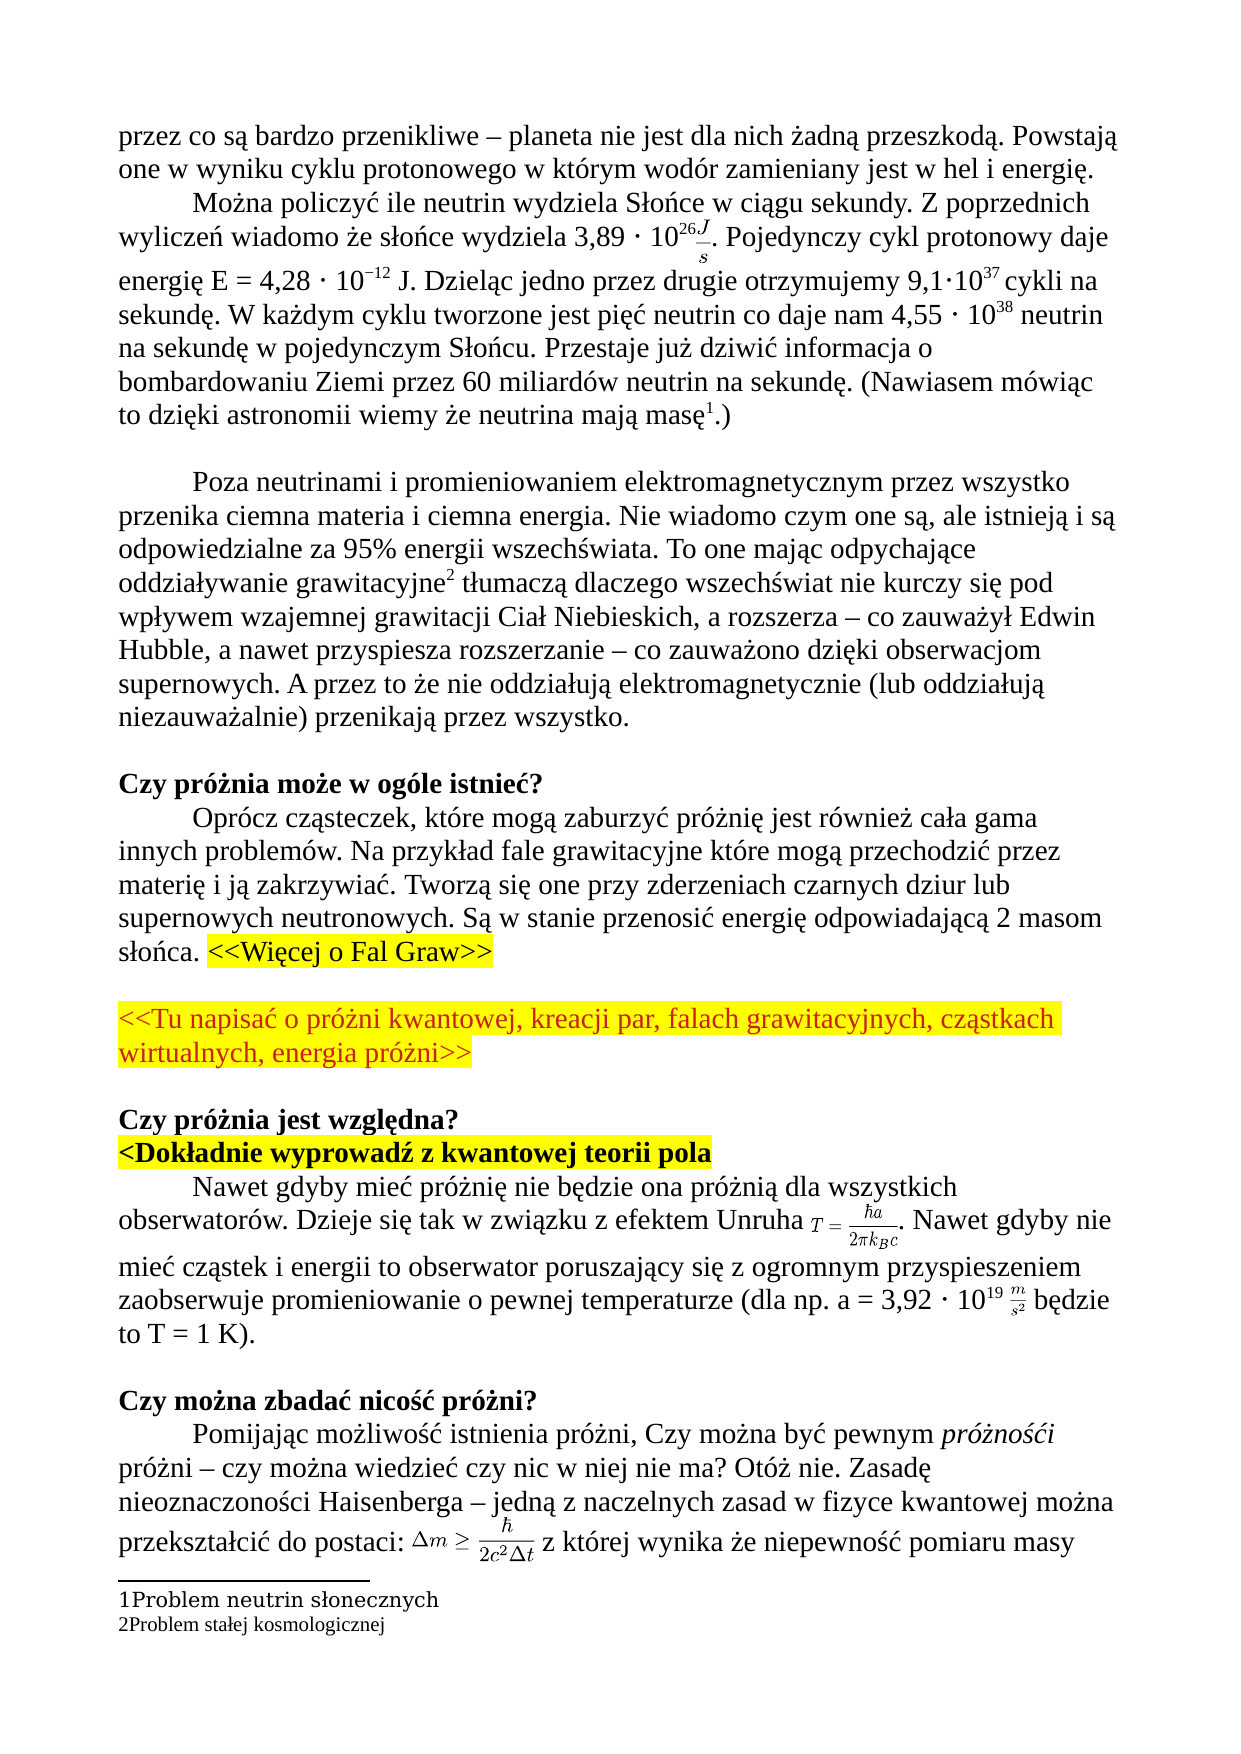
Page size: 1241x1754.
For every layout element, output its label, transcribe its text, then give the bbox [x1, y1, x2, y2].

text Nawet gdyby mieć próżnię nie będzie ona próżnią dla wszystkich obserwatorów. Dzieje się tak w związku z efektem Unruha . Nawet gdyby nie mieć cząstek i energii to obserwator poruszający się z ogromnym przyspieszeniem zaobserwuje promieniowanie o pewnej temperaturze (dla np. a = 3,92 ⋅ 1019 będzie to T = 1 K). [118, 1169, 1122, 1349]
text Problem stałej kosmologicznej [118, 1612, 1122, 1636]
text Czy można zbadać nicość próżni? [118, 1383, 1122, 1417]
text Problem neutrin słonecznych [118, 1587, 1122, 1612]
text Można policzyć ile neutrin wydziela Słońce w ciągu sekundy. Z poprzednich wyliczeń wiadomo że słońce wydziela 3,89 ⋅ 1026. Pojedynczy cykl protonowy daje energię E = 4,28 ⋅ 10−12 J. Dzieląc jedno przez drugie otrzymujemy 9,1⋅1037 cykli na sekundę. W każdym cyklu tworzone jest pięć neutrin co daje nam 4,55 ⋅ 1038 neutrin na sekundę w pojedynczym Słońcu. Przestaje już dziwić informacja o bombardowaniu Ziemi przez 60 miliardów neutrin na sekundę. (Nawiasem mówiąc to dzięki astronomii wiemy że neutrina mają masę.) [118, 185, 1122, 431]
text Poza neutrinami i promieniowaniem elektromagnetycznym przez wszystko przenika ciemna materia i ciemna energia. Nie wiadomo czym one są, ale istnieją i są odpowiedzialne za 95% energii wszechświata. To one mając odpychające oddziaływanie grawitacyjne tłumaczą dlaczego wszechświat nie kurczy się pod wpływem wzajemnej grawitacji Ciał Niebieskich, a rozszerza – co zauważył Edwin Hubble, a nawet przyspiesza rozszerzanie – co zauważono dzięki obserwacjom supernowych. A przez to że nie oddziałują elektromagnetycznie (lub oddziałują niezauważalnie) przenikają przez wszystko. [118, 464, 1122, 733]
text Oprócz cząsteczek, które mogą zaburzyć próżnię jest również cała gama innych problemów. Na przykład fale grawitacyjne które mogą przechodzić przez materię i ją zakrzywiać. Tworzą się one przy zderzeniach czarnych dziur lub supernowych neutronowych. Są w stanie przenosić energię odpowiadającą 2 masom słońca. <<Więcej o Fal Graw>> [118, 800, 1122, 968]
text <<Tu napisać o próżni kwantowej, kreacji par, falach grawitacyjnych, cząstkach wirtualnych, energia próżni>> [118, 1001, 1122, 1068]
text Czy próżnia jest względna? [118, 1102, 1122, 1135]
text <Dokładnie wyprowadź z kwantowej teorii pola [118, 1135, 1122, 1169]
text Pomijając możliwość istnienia próżni, Czy można być pewnym próżnośći próżni – czy można wiedzieć czy nic w niej nie ma? Otóż nie. Zasadę nieoznaczoności Haisenberga – jedną z naczelnych zasad w fizyce kwantowej można przekształcić do postaci: z której wynika że niepewność pomiaru masy [118, 1417, 1122, 1562]
text przez co są bardzo przenikliwe – planeta nie jest dla nich żadną przeszkodą. Powstają one w wyniku cyklu protonowego w którym wodór zamieniany jest w hel i energię. [118, 118, 1122, 185]
text Czy próżnia może w ogóle istnieć? [118, 766, 1122, 800]
